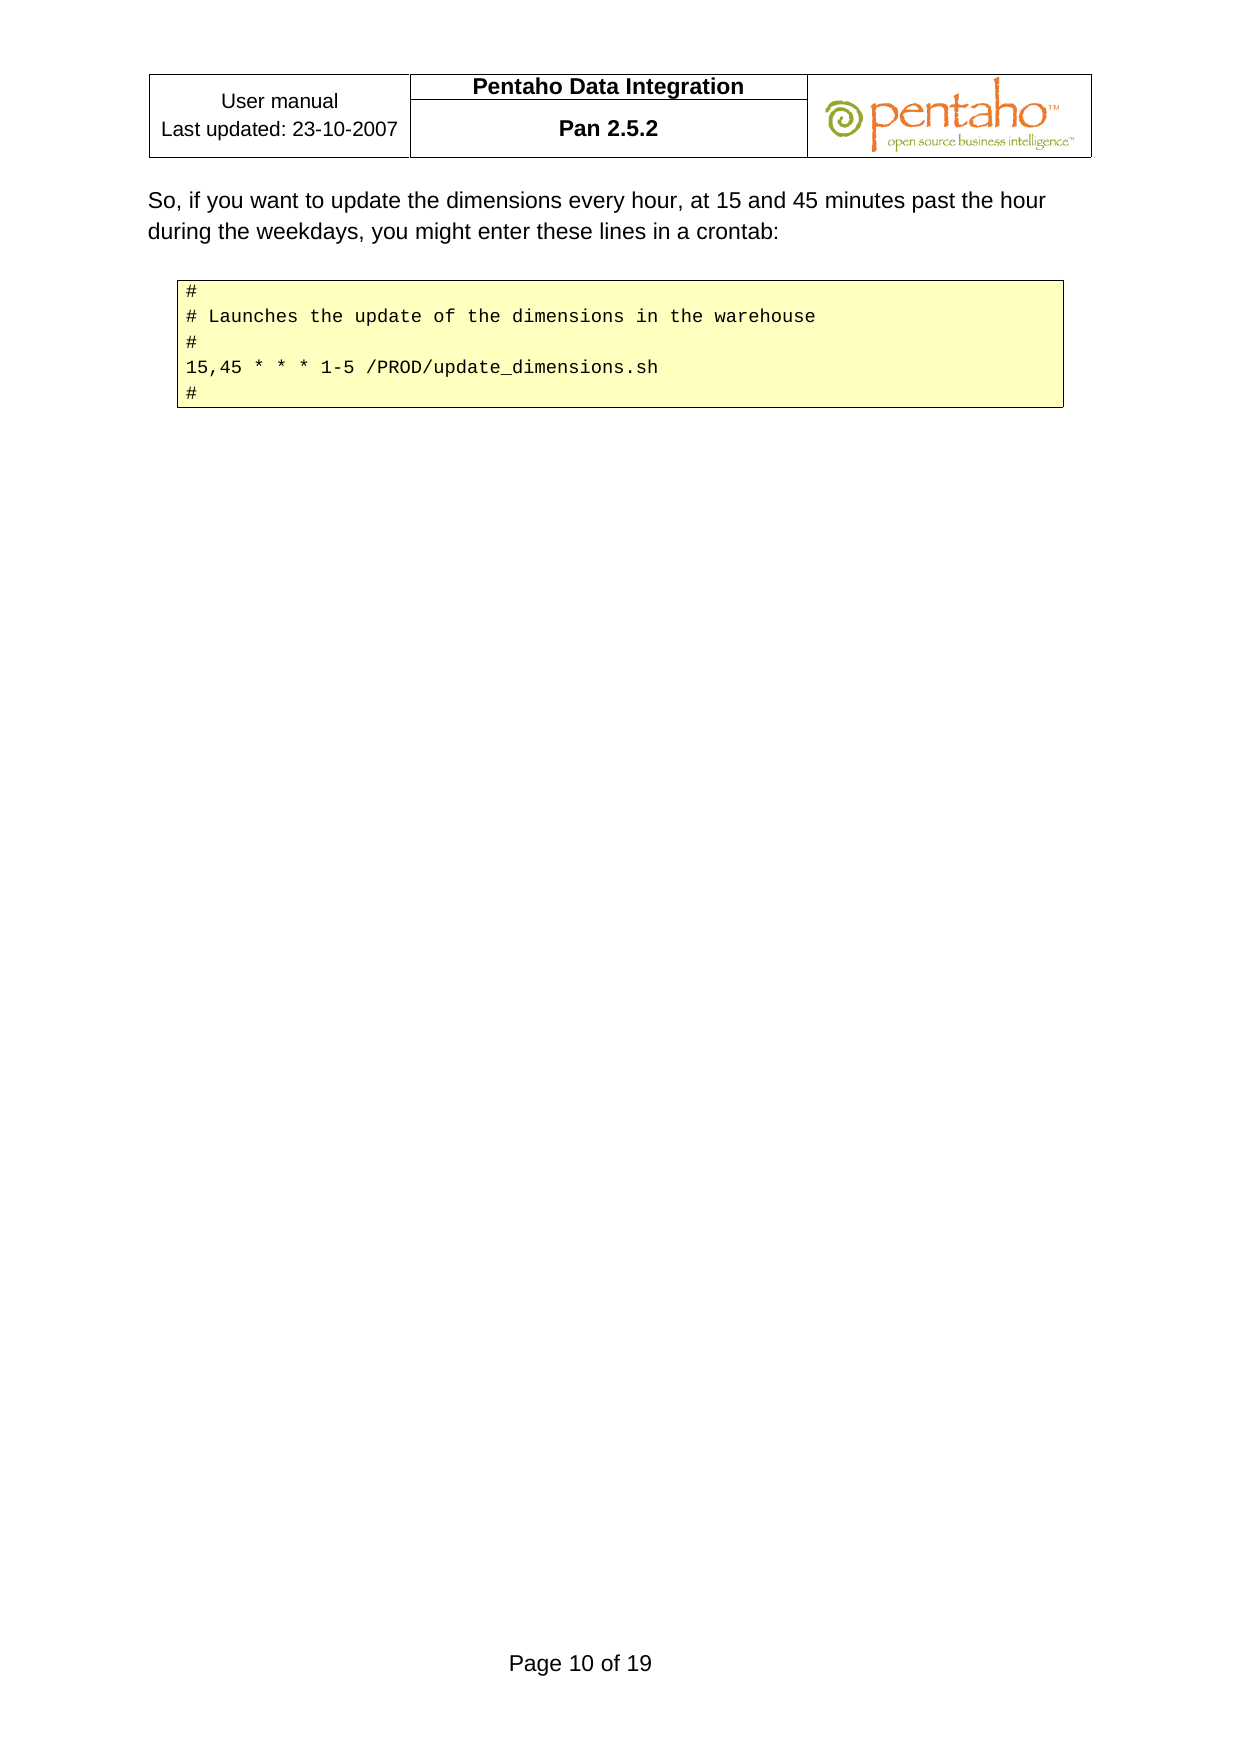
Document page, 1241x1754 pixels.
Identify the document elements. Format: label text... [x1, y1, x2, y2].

text # [178, 331, 1063, 354]
text # [178, 381, 1063, 407]
text # [178, 281, 1063, 303]
text 15,45 * * * 1-5 /PROD/update_dimensions.sh [178, 356, 1063, 379]
text So, if you want to update the dimensions every hour, at 15 and 45 minutes past the hour during the weekdays, you might enter these lines in a crontab: [148, 188, 1092, 244]
text # Launches the update of the dimensions in the warehouse [178, 305, 1063, 328]
